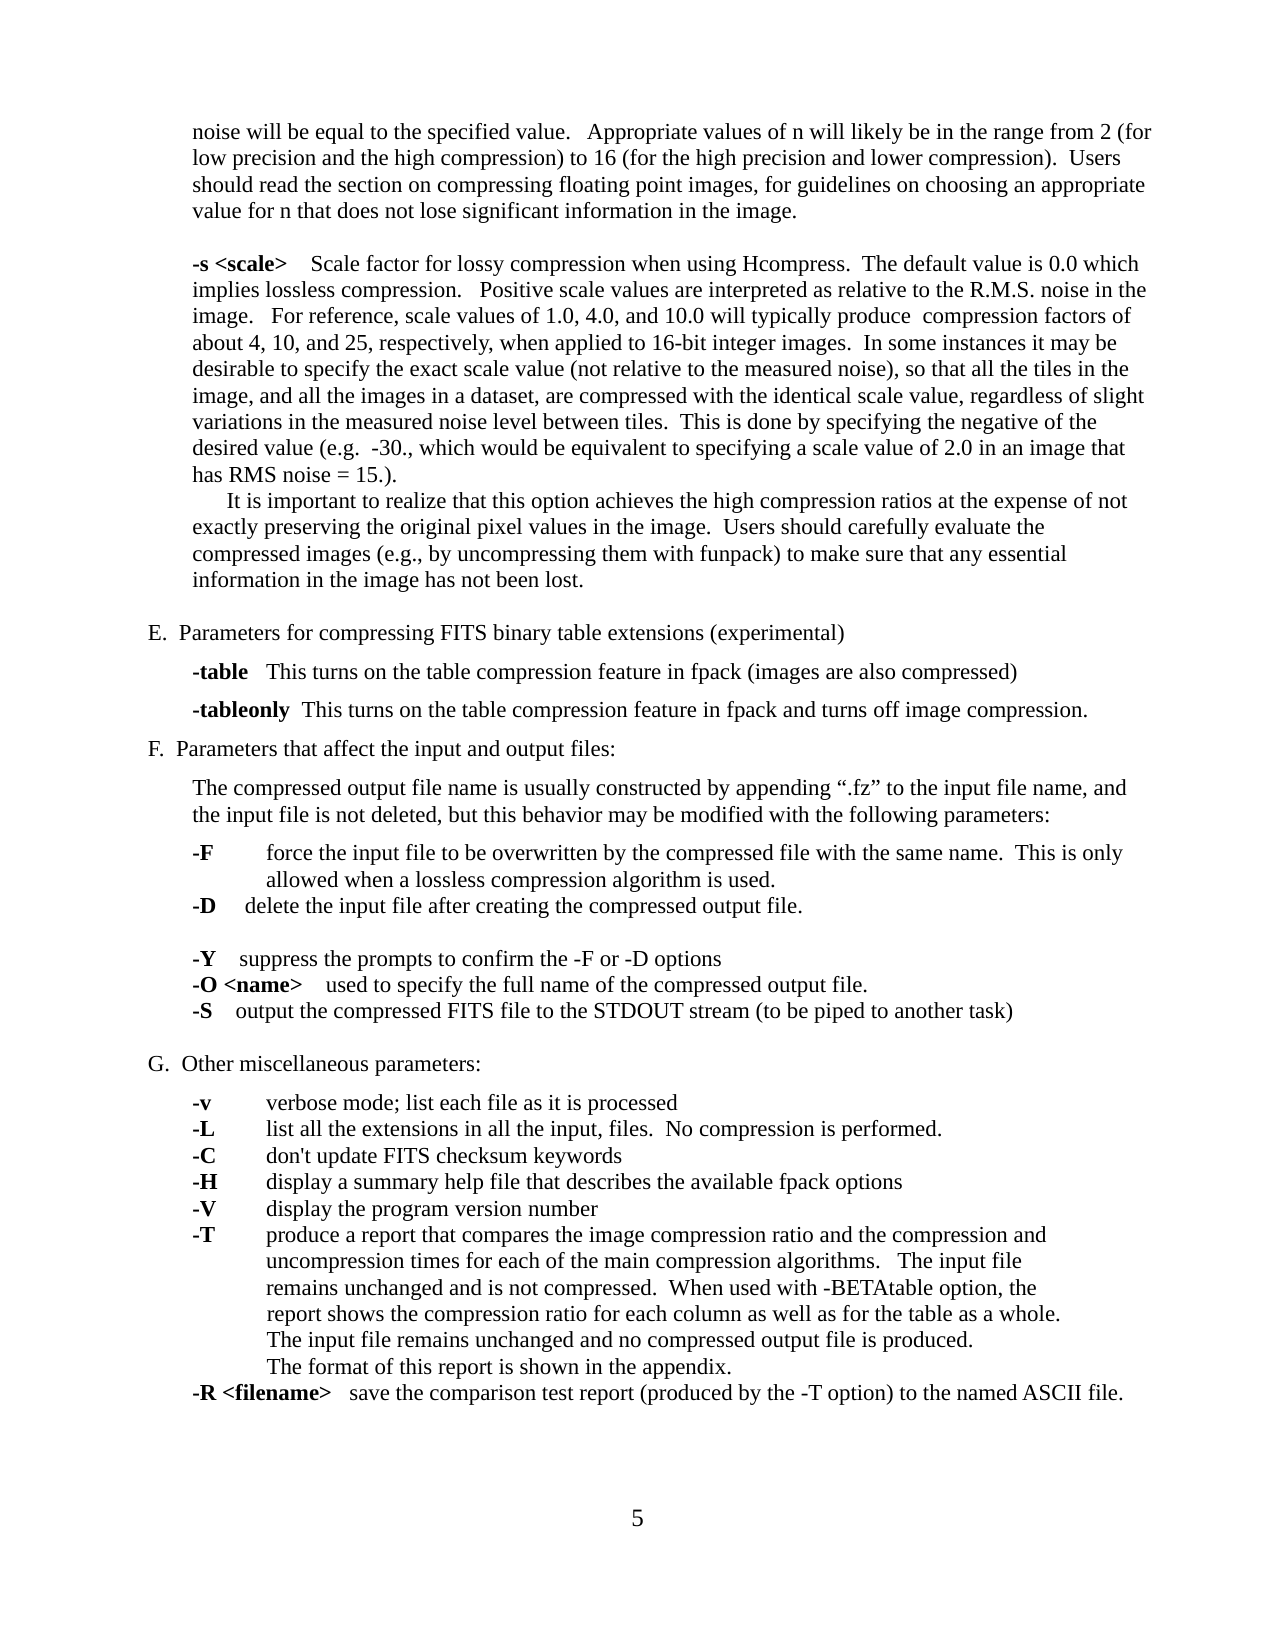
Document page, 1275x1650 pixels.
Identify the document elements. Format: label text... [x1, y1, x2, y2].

text -F force the input file to be overwritten by the compressed file with the same name. This is only allowed when a lossless compression algorithm is used. [192, 839, 1157, 892]
text The compressed output file name is usually constructed by appending “.fz” to the input file name, and the input file is not deleted, but this behavior may be modified with the following parameters: [192, 774, 1157, 827]
text -table This turns on the table compression feature in fpack (images are also compressed) [118, 658, 1157, 684]
text It is important to realize that this option achieves the high compression ratios at the expense of not exactly preserving the original pixel values in the image. Users should carefully evaluate the compressed images (e.g., by uncompressing them with funpack) to make sure that any essential information in the image has not been lost. [192, 487, 1157, 592]
text -v verbose mode; list each file as it is processed [118, 1089, 1157, 1116]
text -C don't update FITS checksum keywords [118, 1142, 1157, 1168]
text -H display a summary help file that describes the available fpack options [118, 1168, 1157, 1194]
text G. Other miscellaneous parameters: [118, 1050, 1157, 1077]
text -L list all the extensions in all the input, files. No compression is performed. [118, 1116, 1157, 1142]
text -O <name> used to specify the full name of the compressed output file. [192, 971, 1157, 998]
text E. Parameters for compressing FITS binary table extensions (experimental) [118, 619, 1157, 645]
text remains unchanged and is not compressed. When used with -BETAtable option, the [118, 1274, 1157, 1300]
text report shows the compression ratio for each column as well as for the table as a whole. [118, 1300, 1157, 1326]
text -s <scale> Scale factor for lossy compression when using Hcompress. The default value is 0.0 which implies lossless compression. Positive scale values are interpreted as relative to the R.M.S. noise in the image. For reference, scale values of 1.0, 4.0, and 10.0 will typically produce compression factors of about 4, 10, and 25, respectively, when applied to 16-bit integer images. In some instances it may be desirable to specify the exact scale value (not relative to the measured noise), so that all the tiles in the image, and all the images in a dataset, are compressed with the identical scale value, regardless of slight variations in the measured noise level between tiles. This is done by specifying the negative of the desired value (e.g. -30., which would be equivalent to specifying a scale value of 2.0 in an image that has RMS noise = 15.). [192, 250, 1157, 487]
text -tableonly This turns on the table compression feature in fpack and turns off image compression. [118, 697, 1157, 723]
text noise will be equal to the specified value. Appropriate values of n will likely be in the range from 2 (for low precision and the high compression) to 16 (for the high precision and lower compression). Users should read the section on compressing floating point images, for guidelines on choosing an appropriate value for n that does not lose significant information in the image. [192, 118, 1157, 223]
text F. Parameters that affect the input and output files: [118, 735, 1157, 762]
text -R <filename> save the comparison test report (produced by the -T option) to the named ASCII file. [118, 1379, 1157, 1405]
text -V display the program version number [118, 1194, 1157, 1221]
text The input file remains unchanged and no compressed output file is produced. [118, 1326, 1157, 1353]
text -Y suppress the prompts to confirm the -F or -D options [192, 945, 1157, 971]
text uncompression times for each of the main compression algorithms. The input file [118, 1247, 1157, 1274]
text -T produce a report that compares the image compression ratio and the compression and [118, 1221, 1157, 1247]
text The format of this report is shown in the appendix. [118, 1353, 1157, 1379]
text -D delete the input file after creating the compressed output file. [192, 892, 1157, 918]
text -S output the compressed FITS file to the STDOUT stream (to be piped to another task) [192, 998, 1157, 1024]
